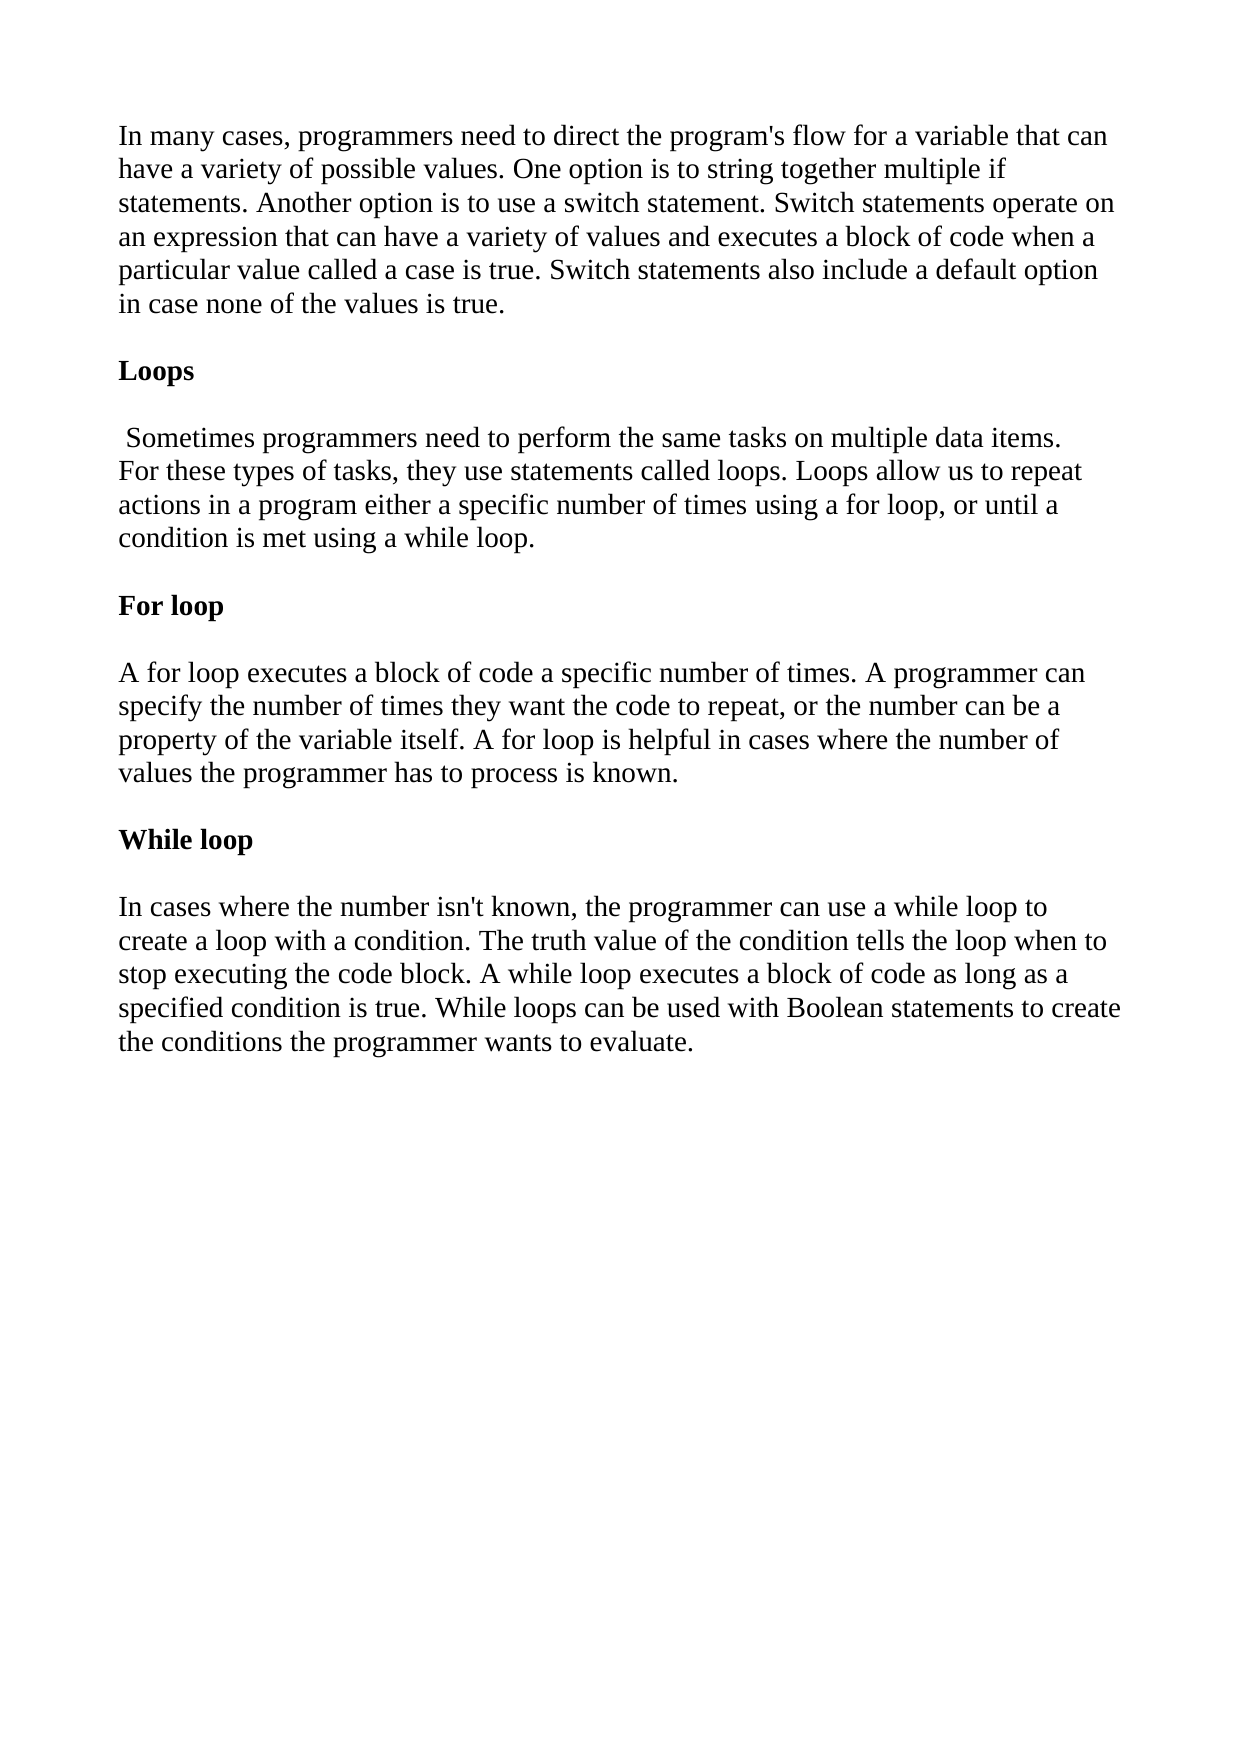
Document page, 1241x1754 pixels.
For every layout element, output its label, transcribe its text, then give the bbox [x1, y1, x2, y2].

text In many cases, programmers need to direct the program's flow for ​a variable that can have a variety of possible values. ​One option is to string together multiple if statements. ​Another option is to use a switch statement. Switch statements operate on an expression that can have a variety of values and ​executes a block of code when a particular value called a case is true. ​Switch statements also include a default option in case none of the values is true. [118, 118, 1122, 319]
text A for loop executes a block of code a specific number of times. ​A programmer can specify the number of times they want the code to repeat, or ​the number can be a property of the variable itself. ​A for loop is helpful in cases where the number of values the programmer has to ​process is known. ​ [118, 655, 1122, 789]
text In cases where the number isn't known, ​the programmer can use a while loop to create a loop with a condition. ​The truth value of the condition tells the loop when to stop executing the code ​block. ​A while loop executes a block of code as long as a specified condition is true. ​While loops can be used with Boolean statements to create the conditions ​the programmer wants to evaluate. ​ [118, 889, 1122, 1057]
text ​For these types of tasks, they use statements called loops. ​Loops allow us to repeat actions in a program either a specific number of times ​using a for loop, or until a condition is met using a while loop. ​ [118, 453, 1122, 554]
text ​Sometimes programmers need to perform the same tasks on multiple data items. [118, 420, 1122, 453]
text For loop [118, 588, 1122, 621]
text Loops [118, 353, 1122, 386]
text While loop [118, 822, 1122, 856]
